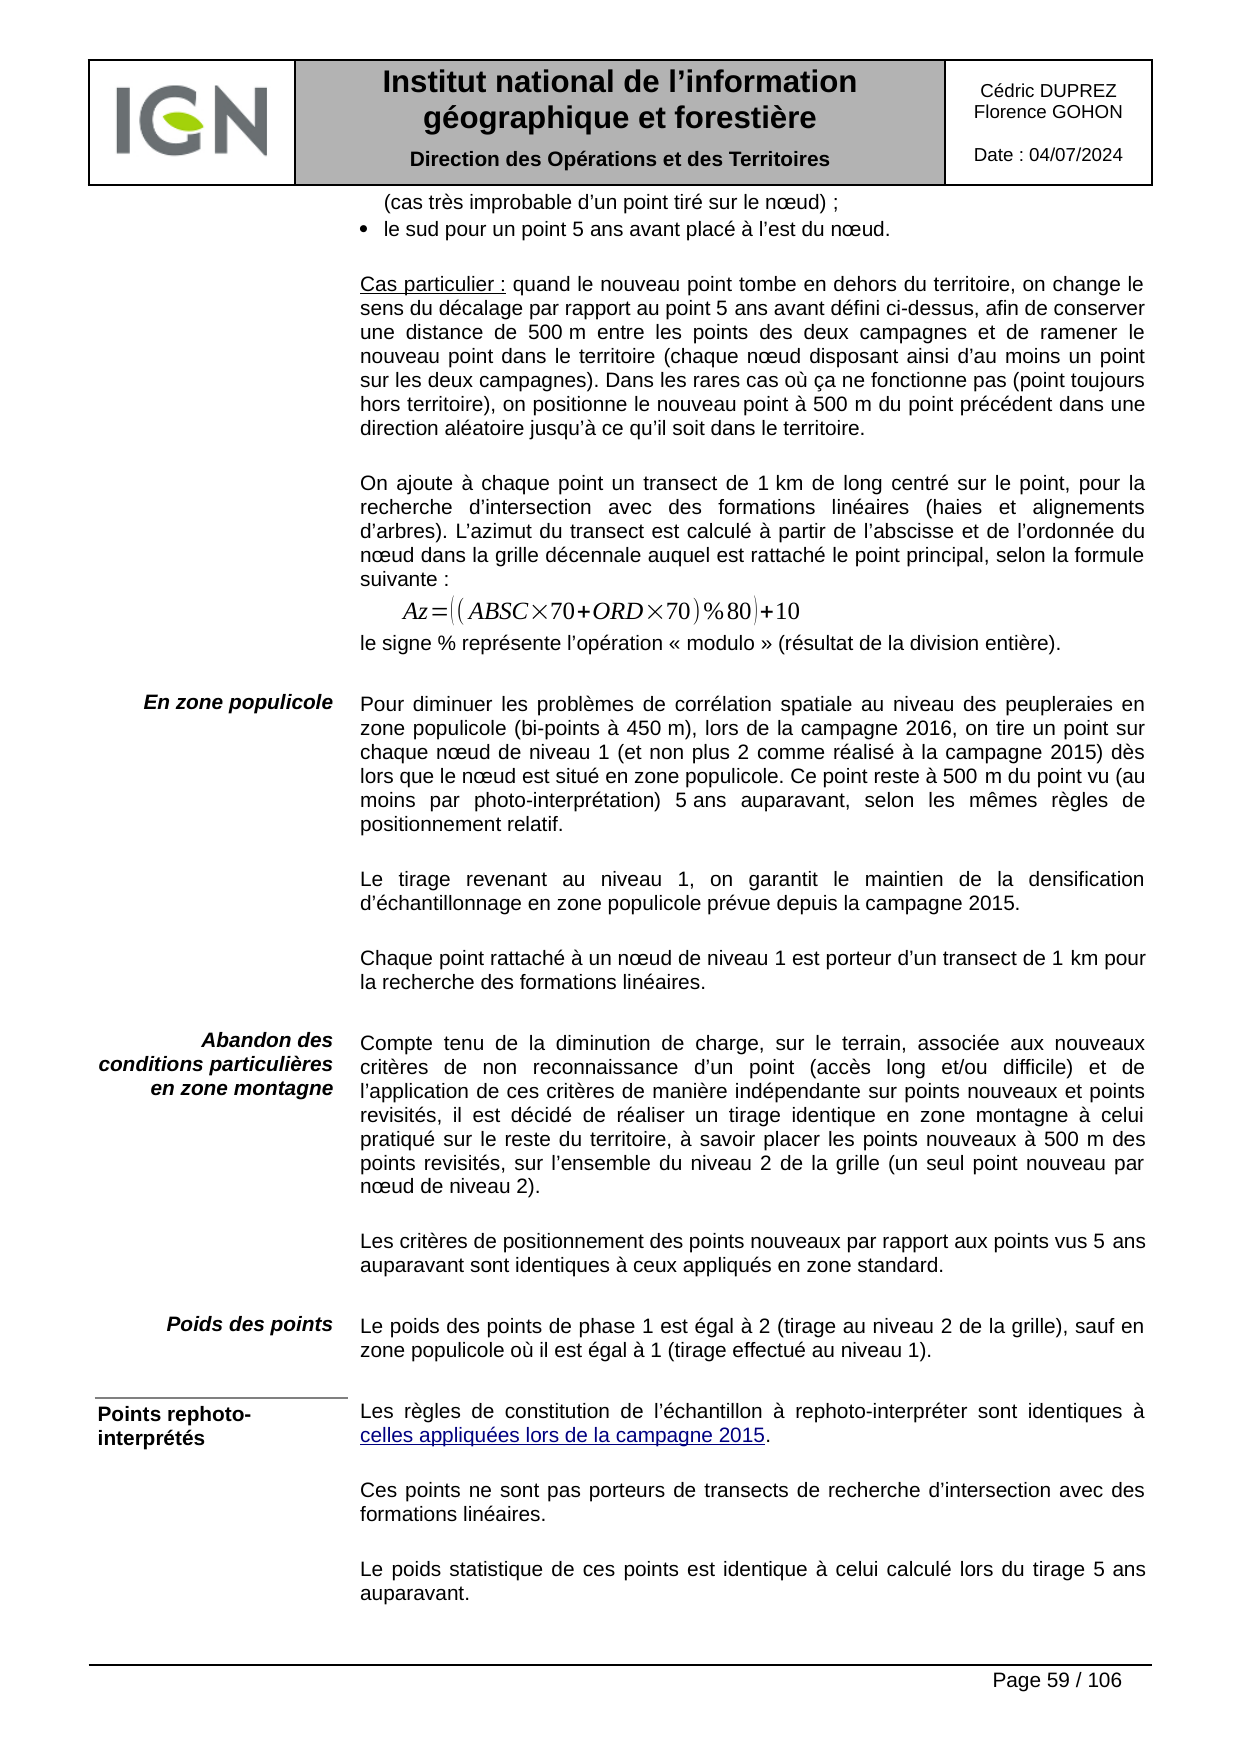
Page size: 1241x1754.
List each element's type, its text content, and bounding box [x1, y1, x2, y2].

table_cell Poids des points [89, 1311, 354, 1396]
table_cell Compte tenu de la diminution de charge, sur le terrain, associée aux nouveaux critères de non reconnaissance d’un point (accès long et/ou difficile) et de l’application de ces critères de manière indépendante sur points nouveaux et points revisités, il est décidé de réaliser un tirage identique en zone montagne à celui pratiqué sur le reste du territoire, à savoir placer les points nouveaux à 500 m des points revisités, sur l’ensemble du niveau 2 de la grille (un seul point nouveau par nœud de niveau 2). Les critères de positionnement des points nouveaux par rapport aux points vus 5 ans auparavant sont identiques à ceux appliqués en zone standard. [354, 1027, 1152, 1311]
table_cell En zone populicole [89, 689, 354, 1027]
table_cell Le poids des points de phase 1 est égal à 2 (tirage au niveau 2 de la grille), sauf en zone populicole où il est égal à 1 (tirage effectué au niveau 1). [354, 1311, 1152, 1396]
table_cell Abandon des conditions particulières en zone montagne [89, 1027, 354, 1311]
table_cell [89, 186, 354, 688]
table_cell Points rephoto-interprétés [89, 1396, 354, 1638]
table_cell Les règles de constitution de l’échantillon à rephoto-interpréter sont identiques à celles appliquées lors de la campagne 2015. Ces points ne sont pas porteurs de transects de recherche d’intersection avec des formations linéaires. Le poids statistique de ces points est identique à celui calculé lors du tirage 5 ans auparavant. [354, 1396, 1152, 1638]
picture [91, 62, 293, 180]
table_cell Si le point observé 5 ans auparavant, qui se situe dans une maille de 900 m de côté centré sur le nœud, est positionné au nord par rapport à ce nœud, on place le nouveau point à 500 m au nord de ce point visité 5 ans auparavant. S’il est situé au sud du nœud, on place le nouveau point à 500 m au sud de ce point visité 5 ans auparavant. S’il est situé à la même latitude que celle du nœud, on place le nouveau point à 500 m du point visité 5 ans auparavant, en choisissant : le nord pour un point 5 ans avant placé à l’ouest du nœud ou à la même longitude (cas très improbable d’un point tiré sur le nœud) ; le sud pour un point 5 ans avant placé à l’est du nœud. Cas particulier : quand le nouveau point tombe en dehors du territoire, on change le sens du décalage par rapport au point 5 ans avant défini ci-dessus, afin de conserver une distance de 500 m entre les points des deux campagnes et de ramener le nouveau point dans le territoire (chaque nœud disposant ainsi d’au moins un point sur les deux campagnes). Dans les rares cas où ça ne fonctionne pas (point toujours hors territoire), on positionne le nouveau point à 500 m du point précédent dans une direction aléatoire jusqu’à ce qu’il soit dans le territoire. On ajoute à chaque point un transect de 1 km de long centré sur le point, pour la recherche d’intersection avec des formations linéaires (haies et alignements d’arbres). L’azimut du transect est calculé à partir de l’abscisse et de l’ordonnée du nœud dans la grille décennale auquel est rattaché le point principal, selon la formule suivante : le signe % représente l’opération « modulo » (résultat de la division entière). [354, 186, 1152, 688]
table_cell Pour diminuer les problèmes de corrélation spatiale au niveau des peupleraies en zone populicole (bi-points à 450 m), lors de la campagne 2016, on tire un point sur chaque nœud de niveau 1 (et non plus 2 comme réalisé à la campagne 2015) dès lors que le nœud est situé en zone populicole. Ce point reste à 500 m du point vu (au moins par photo-interprétation) 5 ans auparavant, selon les mêmes règles de positionnement relatif. Le tirage revenant au niveau 1, on garantit le maintien de la densification d’échantillonnage en zone populicole prévue depuis la campagne 2015. Chaque point rattaché à un nœud de niveau 1 est porteur d’un transect de 1 km pour la recherche des formations linéaires. [354, 689, 1152, 1027]
